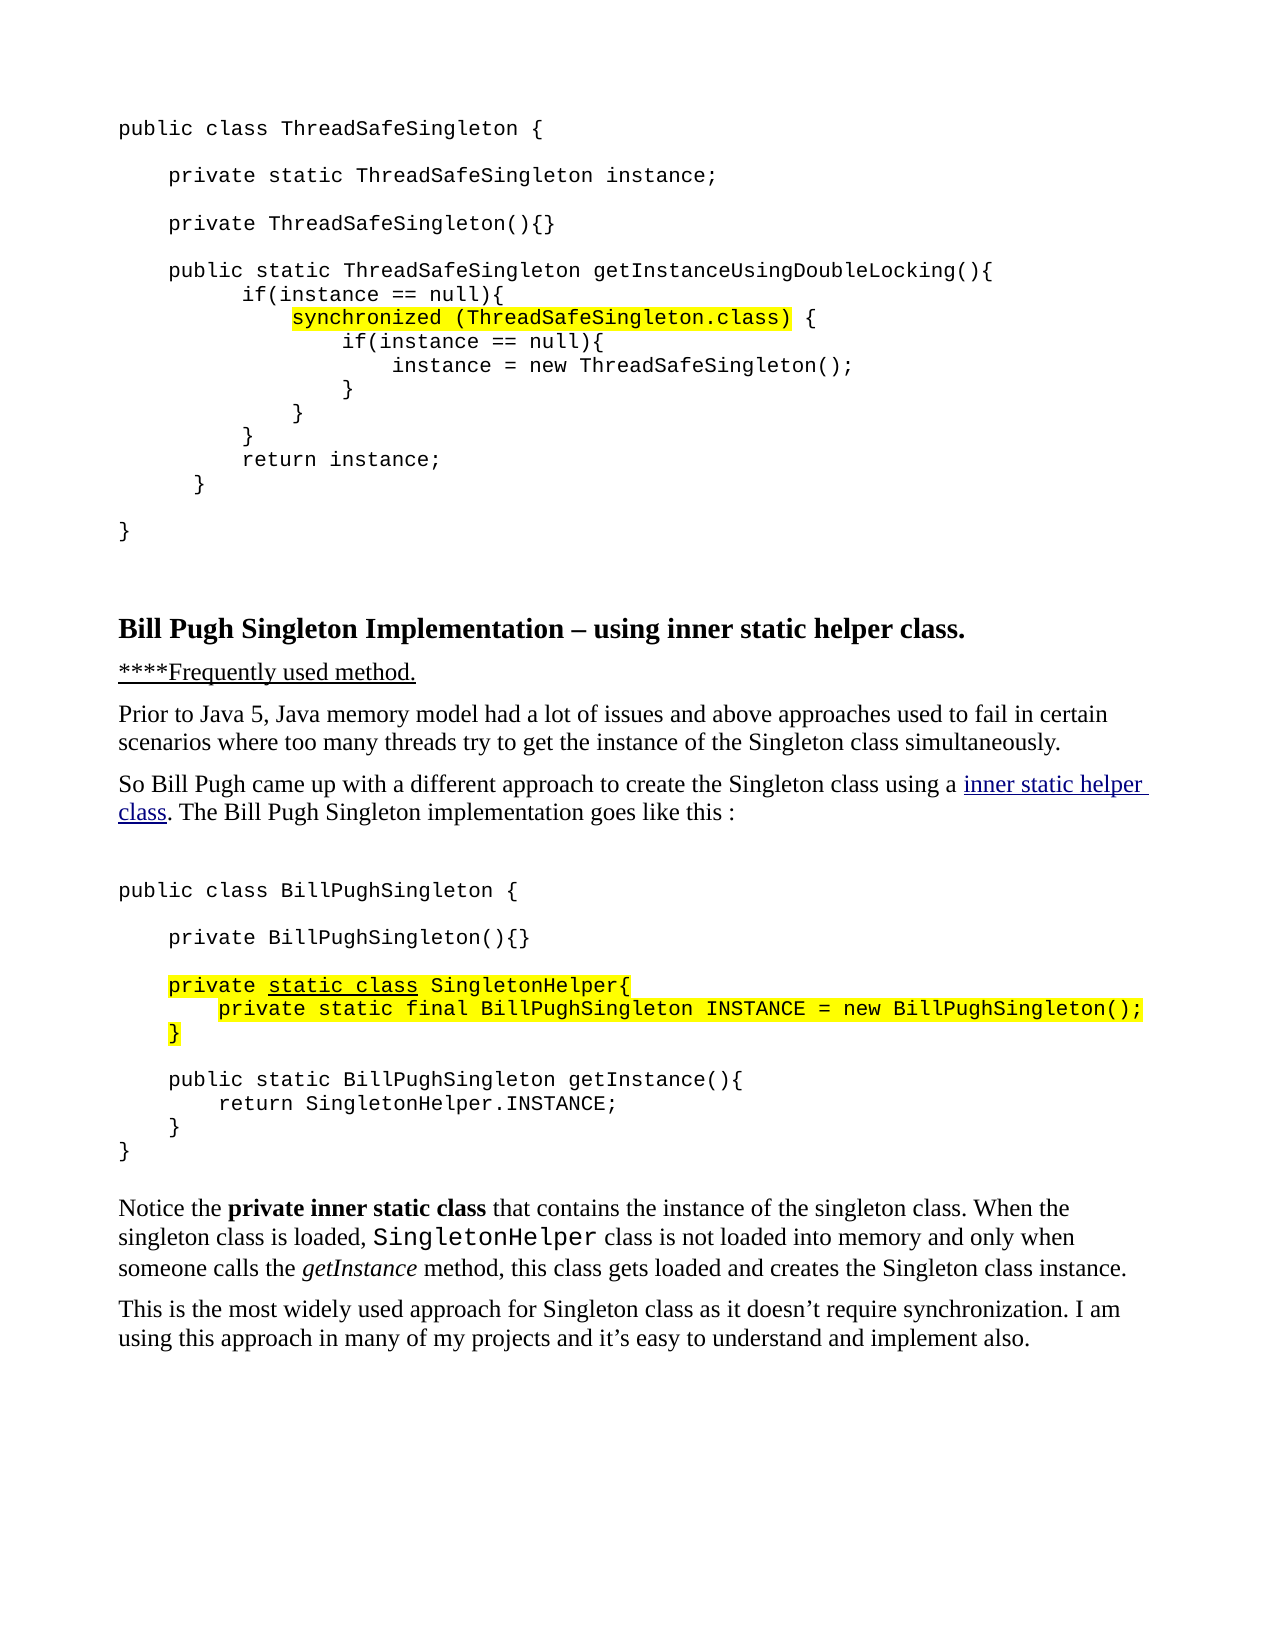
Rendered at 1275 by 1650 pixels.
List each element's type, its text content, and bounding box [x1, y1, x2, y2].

text synchronized (ThreadSafeSingleton.class) { [192, 307, 1157, 331]
subtitle Bill Pugh Singleton Implementation – using inner static helper class. [118, 611, 1157, 645]
text } [118, 1140, 1157, 1164]
text private BillPughSingleton(){} [118, 927, 1157, 951]
text if(instance == null){ [192, 284, 1157, 307]
text } [192, 426, 1157, 449]
text } [118, 520, 1157, 544]
text private static class SingletonHelper{ [118, 974, 1157, 998]
text return SingletonHelper.INSTANCE; [118, 1093, 1157, 1116]
text Notice the private inner static class that contains the instance of the singleton class. When the singleton class is loaded, SingletonHelper class is not loaded into memory and only when someone calls the getInstance method, this class gets loaded and creates the Singleton class instance. [118, 1193, 1157, 1282]
text public static BillPughSingleton getInstance(){ [118, 1069, 1157, 1093]
text public static ThreadSafeSingleton getInstanceUsingDoubleLocking(){ [118, 260, 1157, 284]
text private ThreadSafeSingleton(){} [118, 213, 1157, 236]
text public class ThreadSafeSingleton { [118, 118, 1157, 142]
text Prior to Java 5, Java memory model had a lot of issues and above approaches used to fail in certain scenarios where too many threads try to get the instance of the Singleton class simultaneously. [118, 699, 1157, 756]
text instance = new ThreadSafeSingleton(); [192, 354, 1157, 378]
text } [118, 473, 1157, 496]
text return instance; [192, 449, 1157, 473]
text } [118, 1022, 1157, 1046]
text public class BillPughSingleton { [118, 880, 1157, 904]
text private static final BillPughSingleton INSTANCE = new BillPughSingleton(); [118, 998, 1157, 1022]
text ****Frequently used method. [118, 657, 1157, 686]
text if(instance == null){ [192, 331, 1157, 354]
text So Bill Pugh came up with a different approach to create the Singleton class using a inner static helper class. The Bill Pugh Singleton implementation goes like this : [118, 769, 1157, 826]
text } [192, 378, 1157, 402]
text private static ThreadSafeSingleton instance; [118, 165, 1157, 189]
text } [192, 402, 1157, 426]
text } [118, 1116, 1157, 1140]
text This is the most widely used approach for Singleton class as it doesn’t require synchronization. I am using this approach in many of my projects and it’s easy to understand and implement also. [118, 1294, 1157, 1352]
